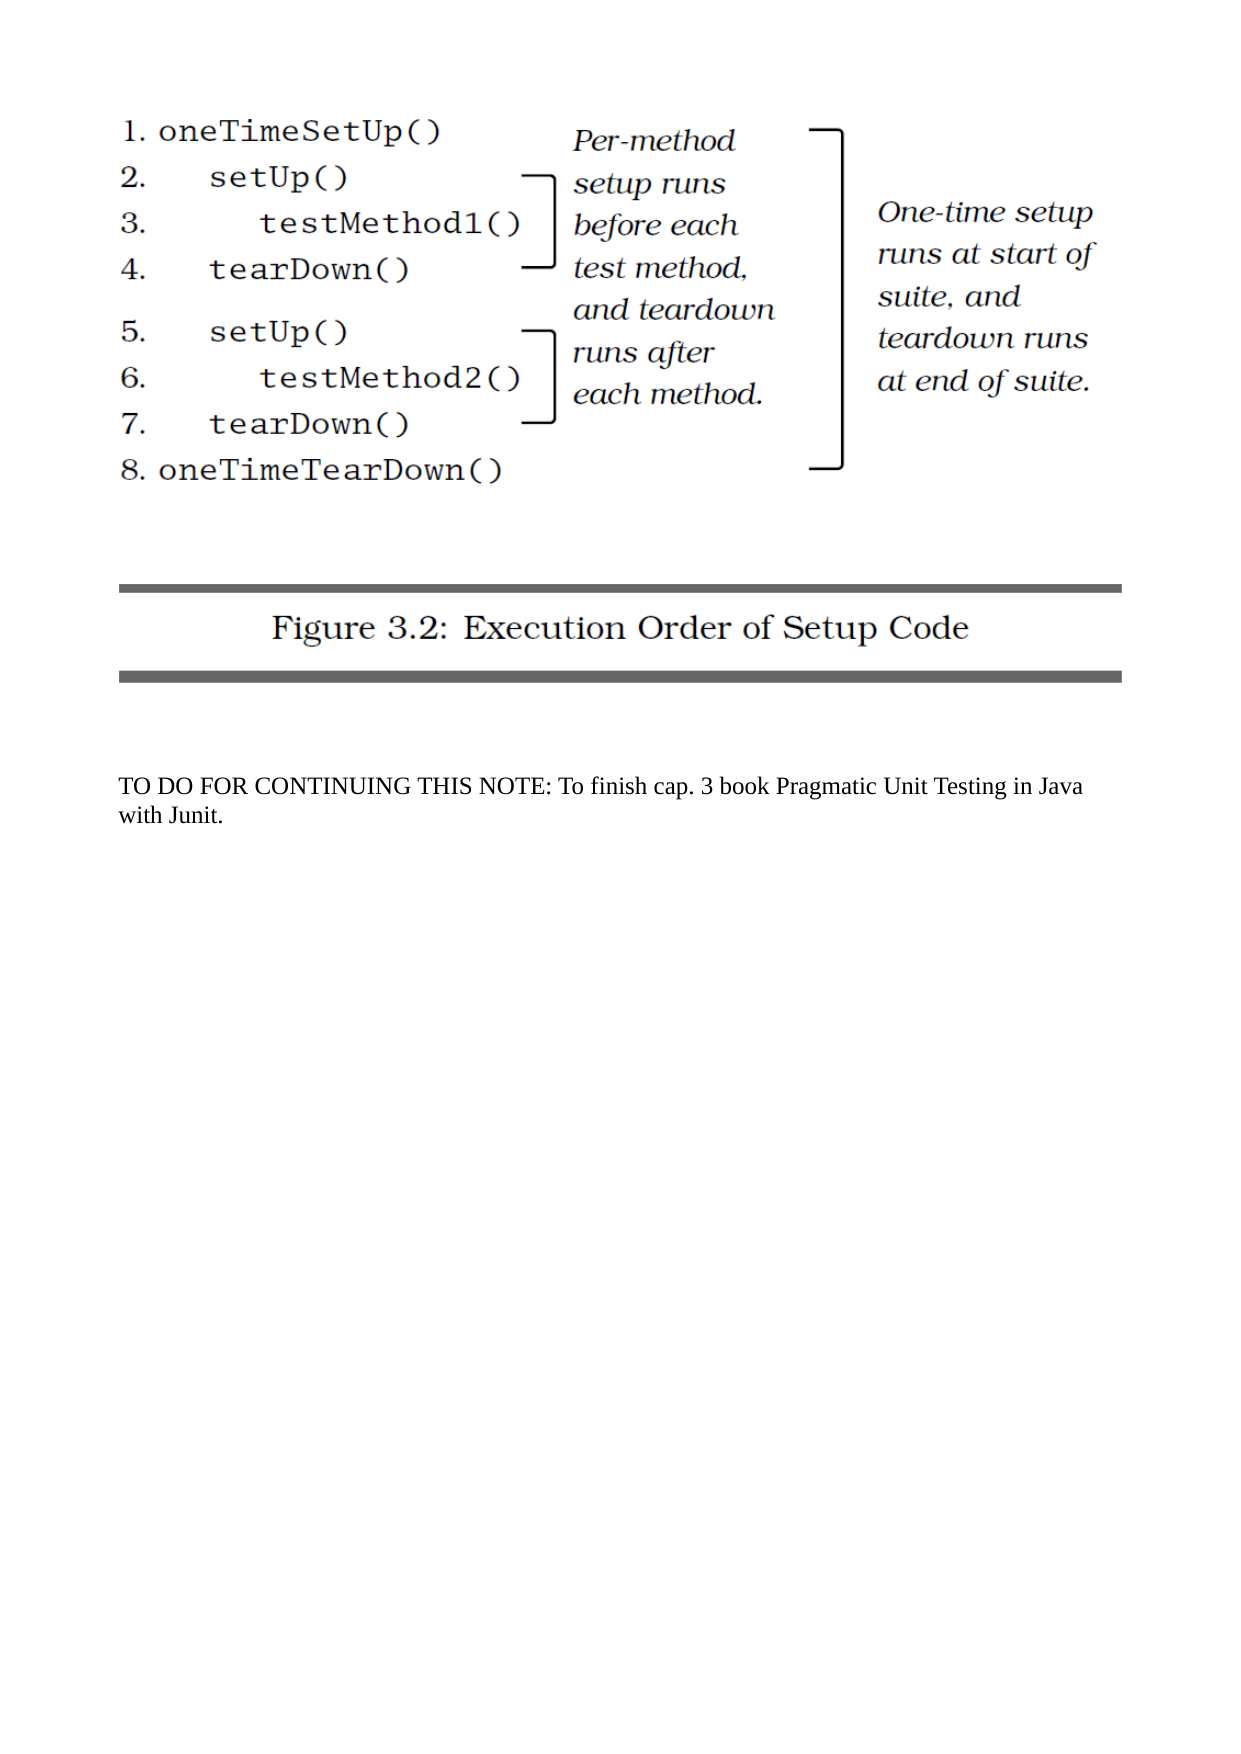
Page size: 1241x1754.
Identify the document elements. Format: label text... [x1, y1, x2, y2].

text TO DO FOR CONTINUING THIS NOTE: To finish cap. 3 book Pragmatic Unit Testing in Java with Junit. [118, 771, 1122, 828]
picture [118, 118, 1123, 685]
